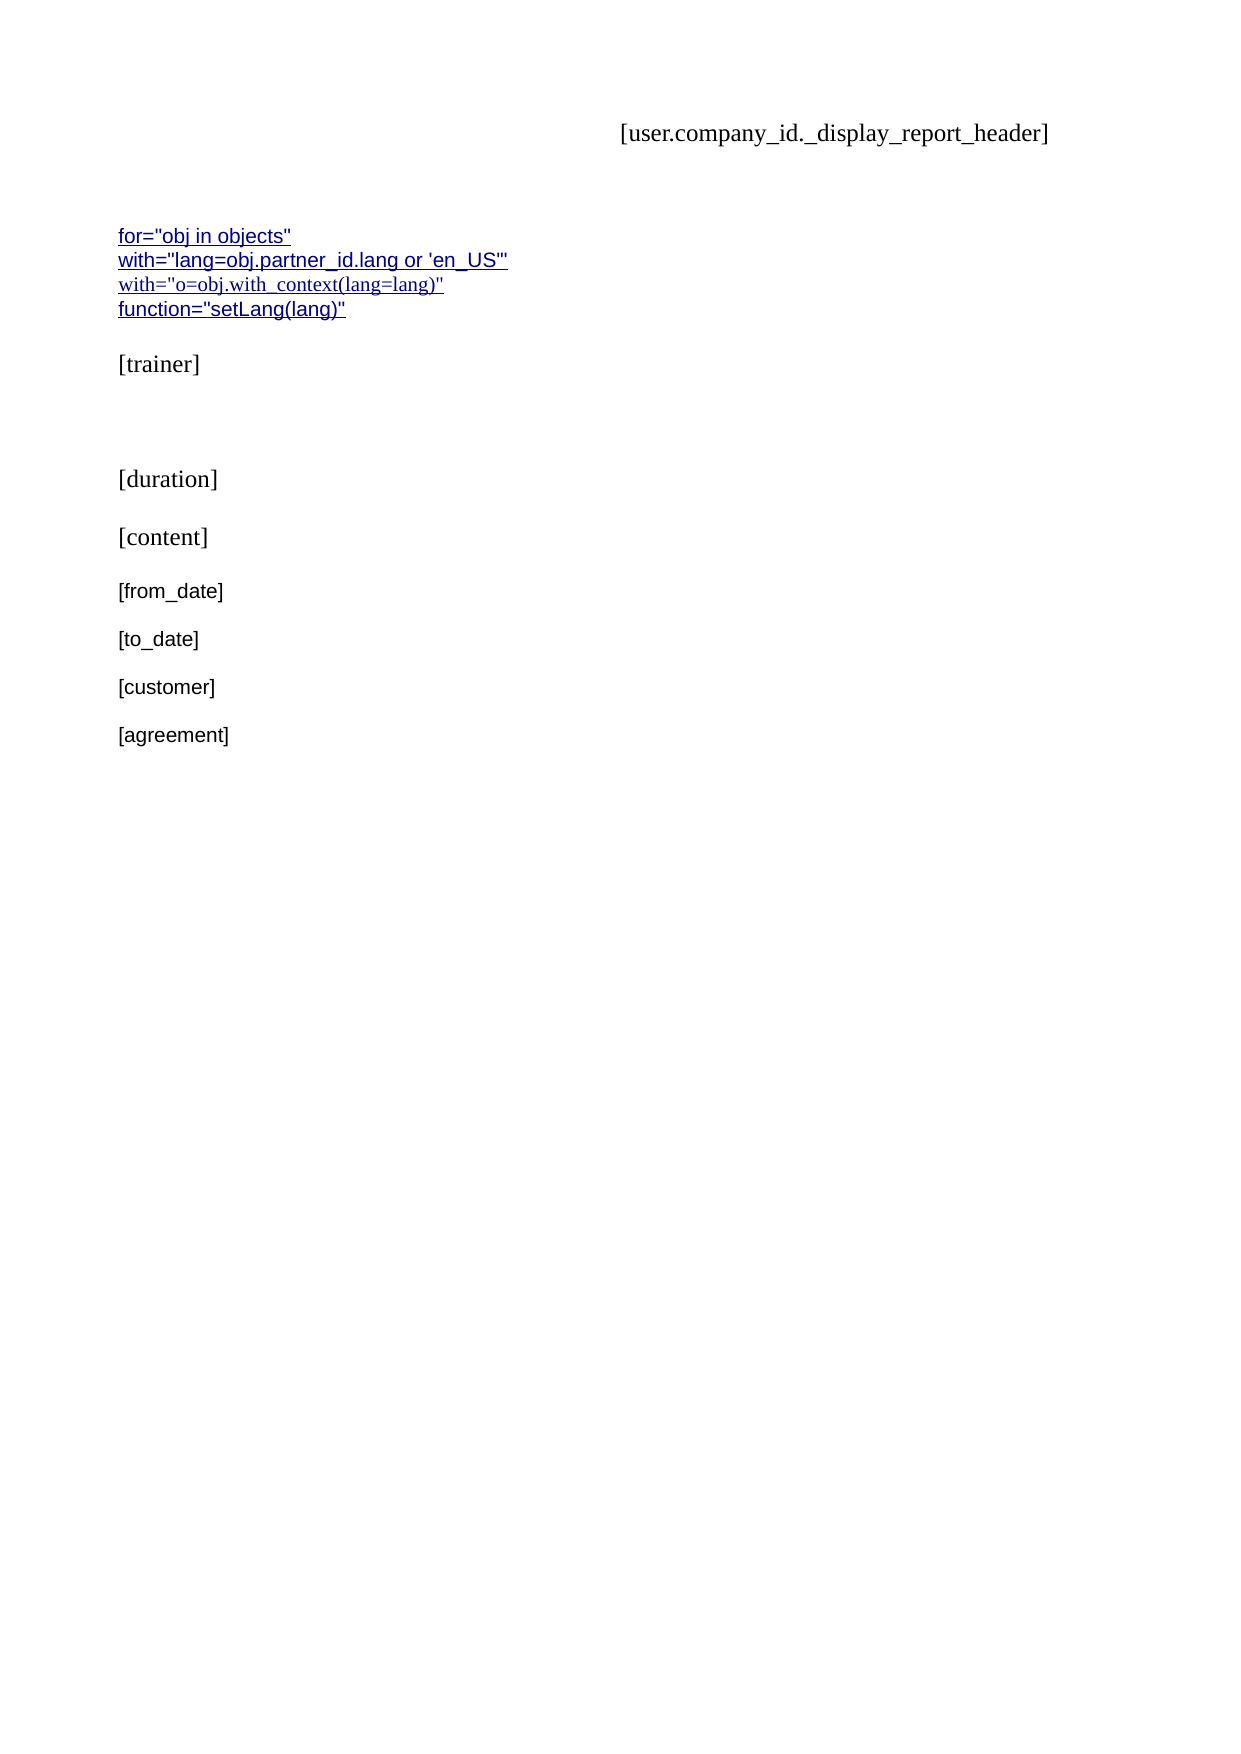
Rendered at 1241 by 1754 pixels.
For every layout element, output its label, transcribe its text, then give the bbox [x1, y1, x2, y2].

text [customer] [118, 675, 1122, 699]
text function="setLang(lang)" [118, 296, 1122, 320]
text [agreement] [118, 723, 1122, 747]
text [from_date] [118, 579, 1122, 603]
text [content] [118, 522, 1122, 550]
text with="lang=obj.partner_id.lang or 'en_US'" [118, 248, 1122, 272]
text [duration] [118, 464, 1122, 493]
text [trainer] [118, 349, 1122, 378]
text with="o=obj.with_context(lang=lang)" [118, 272, 1122, 296]
text for="obj in objects" [118, 224, 1122, 248]
text [to_date] [118, 627, 1122, 651]
